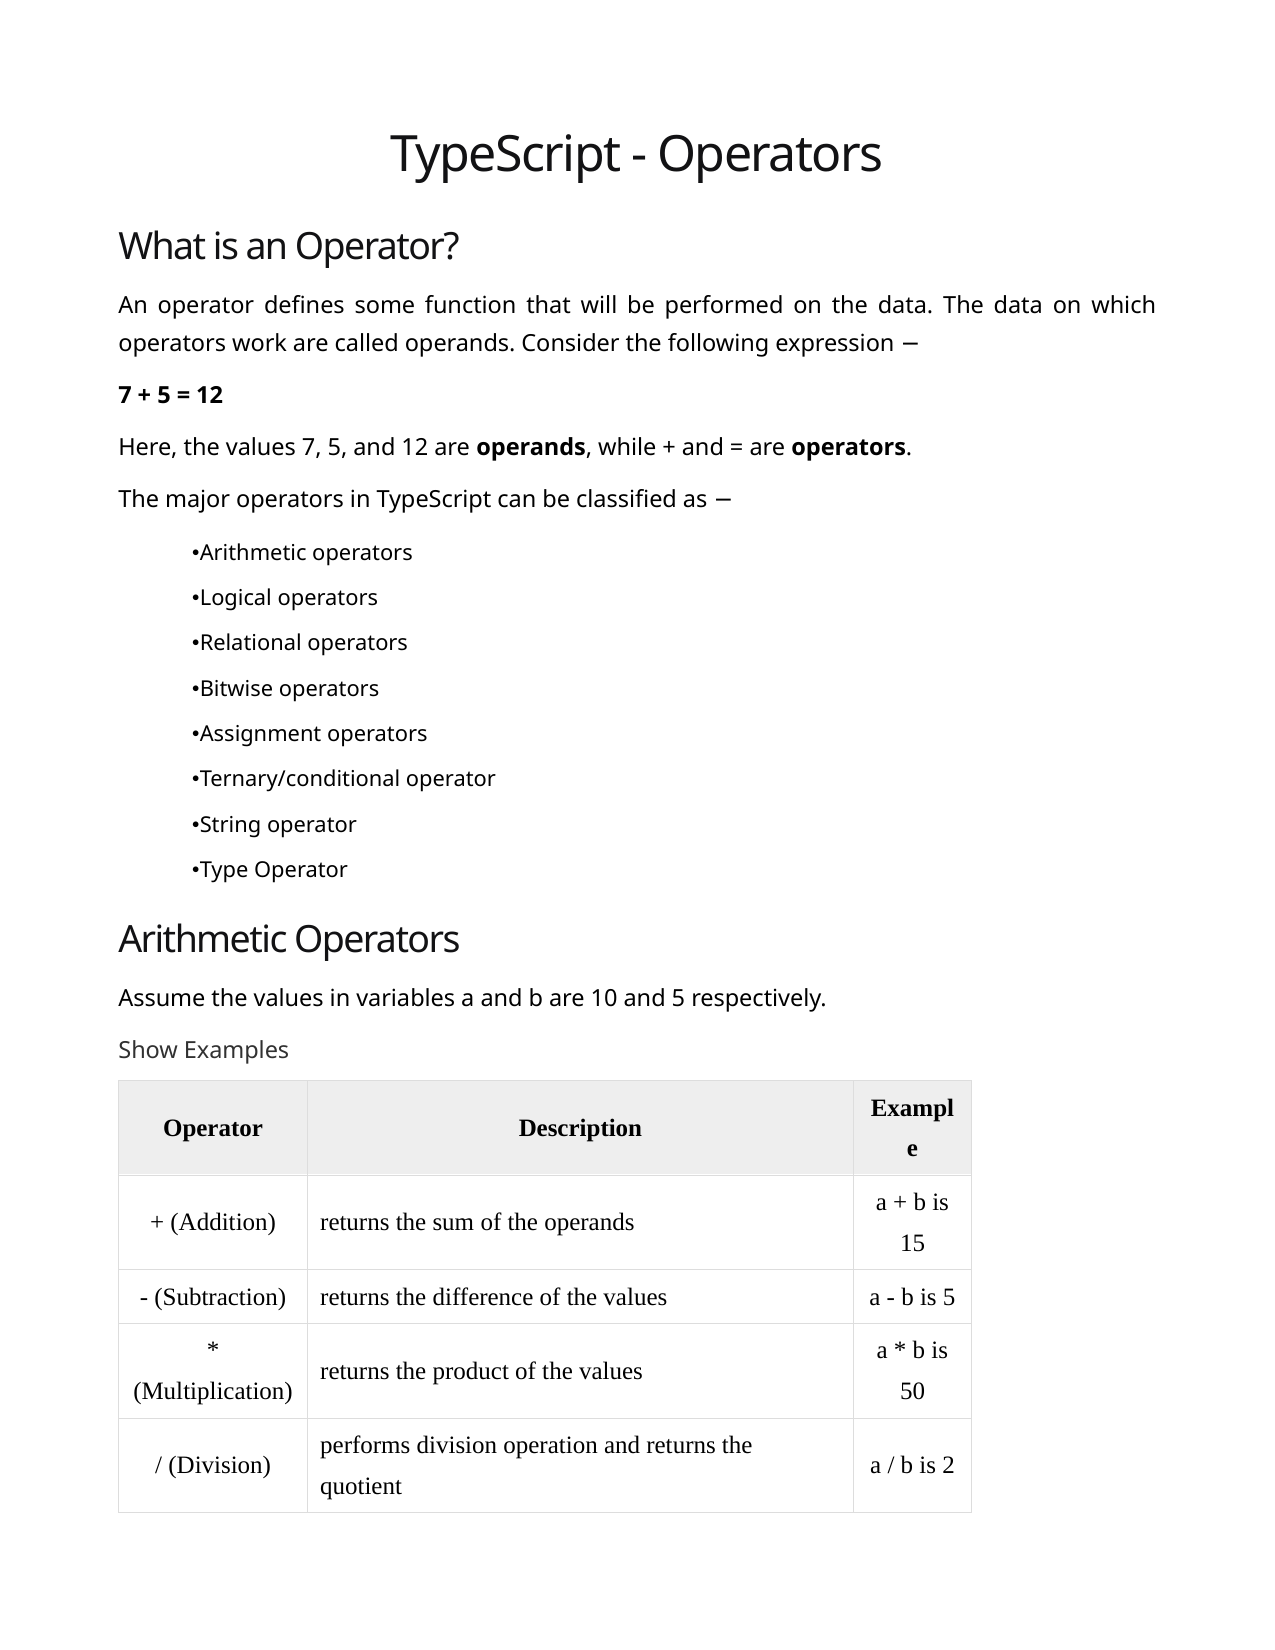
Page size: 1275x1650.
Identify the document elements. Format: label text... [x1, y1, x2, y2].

list String operator [118, 801, 1157, 838]
list Logical operators [118, 574, 1157, 612]
table_cell a + b is 15 [854, 1176, 971, 1269]
table_header Example [854, 1081, 971, 1174]
table_cell a - b is 5 [854, 1270, 971, 1323]
list Ternary/conditional operator [118, 756, 1157, 793]
table_cell + (Addition) [119, 1176, 307, 1269]
table_cell returns the product of the values [308, 1324, 853, 1418]
table_cell - (Subtraction) [119, 1270, 307, 1323]
text 7 + 5 = 12 [118, 373, 1157, 410]
table_cell a * b is 50 [854, 1324, 971, 1418]
text The major operators in TypeScript can be classified as − [118, 477, 1157, 514]
table_header Operator [119, 1081, 307, 1174]
table_cell returns the difference of the values [308, 1270, 853, 1323]
table_cell / (Division) [119, 1419, 307, 1512]
subtitle TypeScript - Operators [118, 118, 1157, 186]
list Assignment operators [118, 710, 1157, 748]
subtitle What is an Operator? [118, 219, 1157, 271]
text Here, the values 7, 5, and 12 are operands, while + and = are operators. [118, 425, 1157, 462]
list Relational operators [118, 619, 1157, 657]
table_header Description [308, 1081, 853, 1174]
text An operator defines some function that will be performed on the data. The data on which operators work are called operands. Consider the following expression − [118, 283, 1157, 358]
text Assume the values in variables a and b are 10 and 5 respectively. [118, 976, 1157, 1013]
table_cell a / b is 2 [854, 1419, 971, 1512]
table_cell performs division operation and returns the quotient [308, 1419, 853, 1512]
table_cell returns the sum of the operands [308, 1176, 853, 1269]
subtitle Arithmetic Operators [118, 912, 1157, 963]
text Show Examples [118, 1028, 1157, 1065]
list Bitwise operators [118, 665, 1157, 702]
list Arithmetic operators [118, 529, 1157, 566]
table_cell * (Multiplication) [119, 1324, 307, 1418]
list Type Operator [118, 846, 1157, 884]
